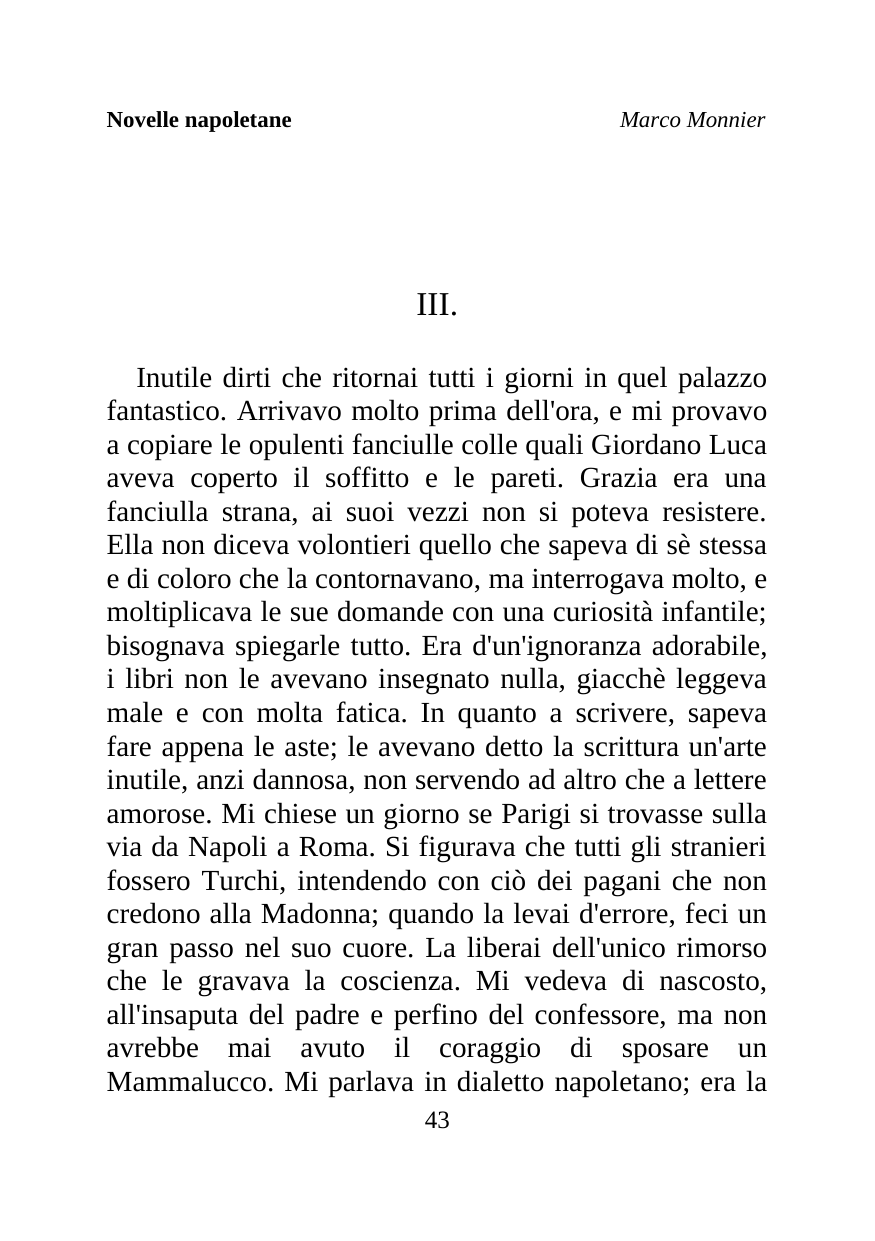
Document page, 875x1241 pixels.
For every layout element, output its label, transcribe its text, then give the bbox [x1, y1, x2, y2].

text Inutile dirti che ritornai tutti i giorni in quel palazzo fantastico. Arrivavo molto prima dell'ora, e mi provavo a copiare le opulenti fanciulle colle quali Giordano Luca aveva coperto il soffitto e le pareti. Grazia era una fanciulla strana, ai suoi vezzi non si poteva resistere. Ella non diceva volontieri quello che sapeva di sè stessa e di coloro che la contornavano, ma interrogava molto, e moltiplicava le sue domande con una curiosità infantile; bisognava spiegarle tutto. Era d'un'ignoranza adorabile, i libri non le avevano insegnato nulla, giacchè leggeva male e con molta fatica. In quanto a scrivere, sapeva fare appena le aste; le avevano detto la scrittura un'arte inutile, anzi dannosa, non servendo ad altro che a lettere amorose. Mi chiese un giorno se Parigi si trovasse sulla via da Napoli a Roma. Si figurava che tutti gli stranieri fossero Turchi, intendendo con ciò dei pagani che non credono alla Madonna; quando la levai d'errore, feci un gran passo nel suo cuore. La liberai dell'unico rimorso che le gravava la coscienza. Mi vedeva di nascosto, all'insaputa del padre e perfino del confessore, ma non avrebbe mai avuto il coraggio di sposare un Mammalucco. Mi parlava in dialetto napoletano; era la [106, 360, 768, 1098]
subtitle III. [106, 284, 768, 322]
